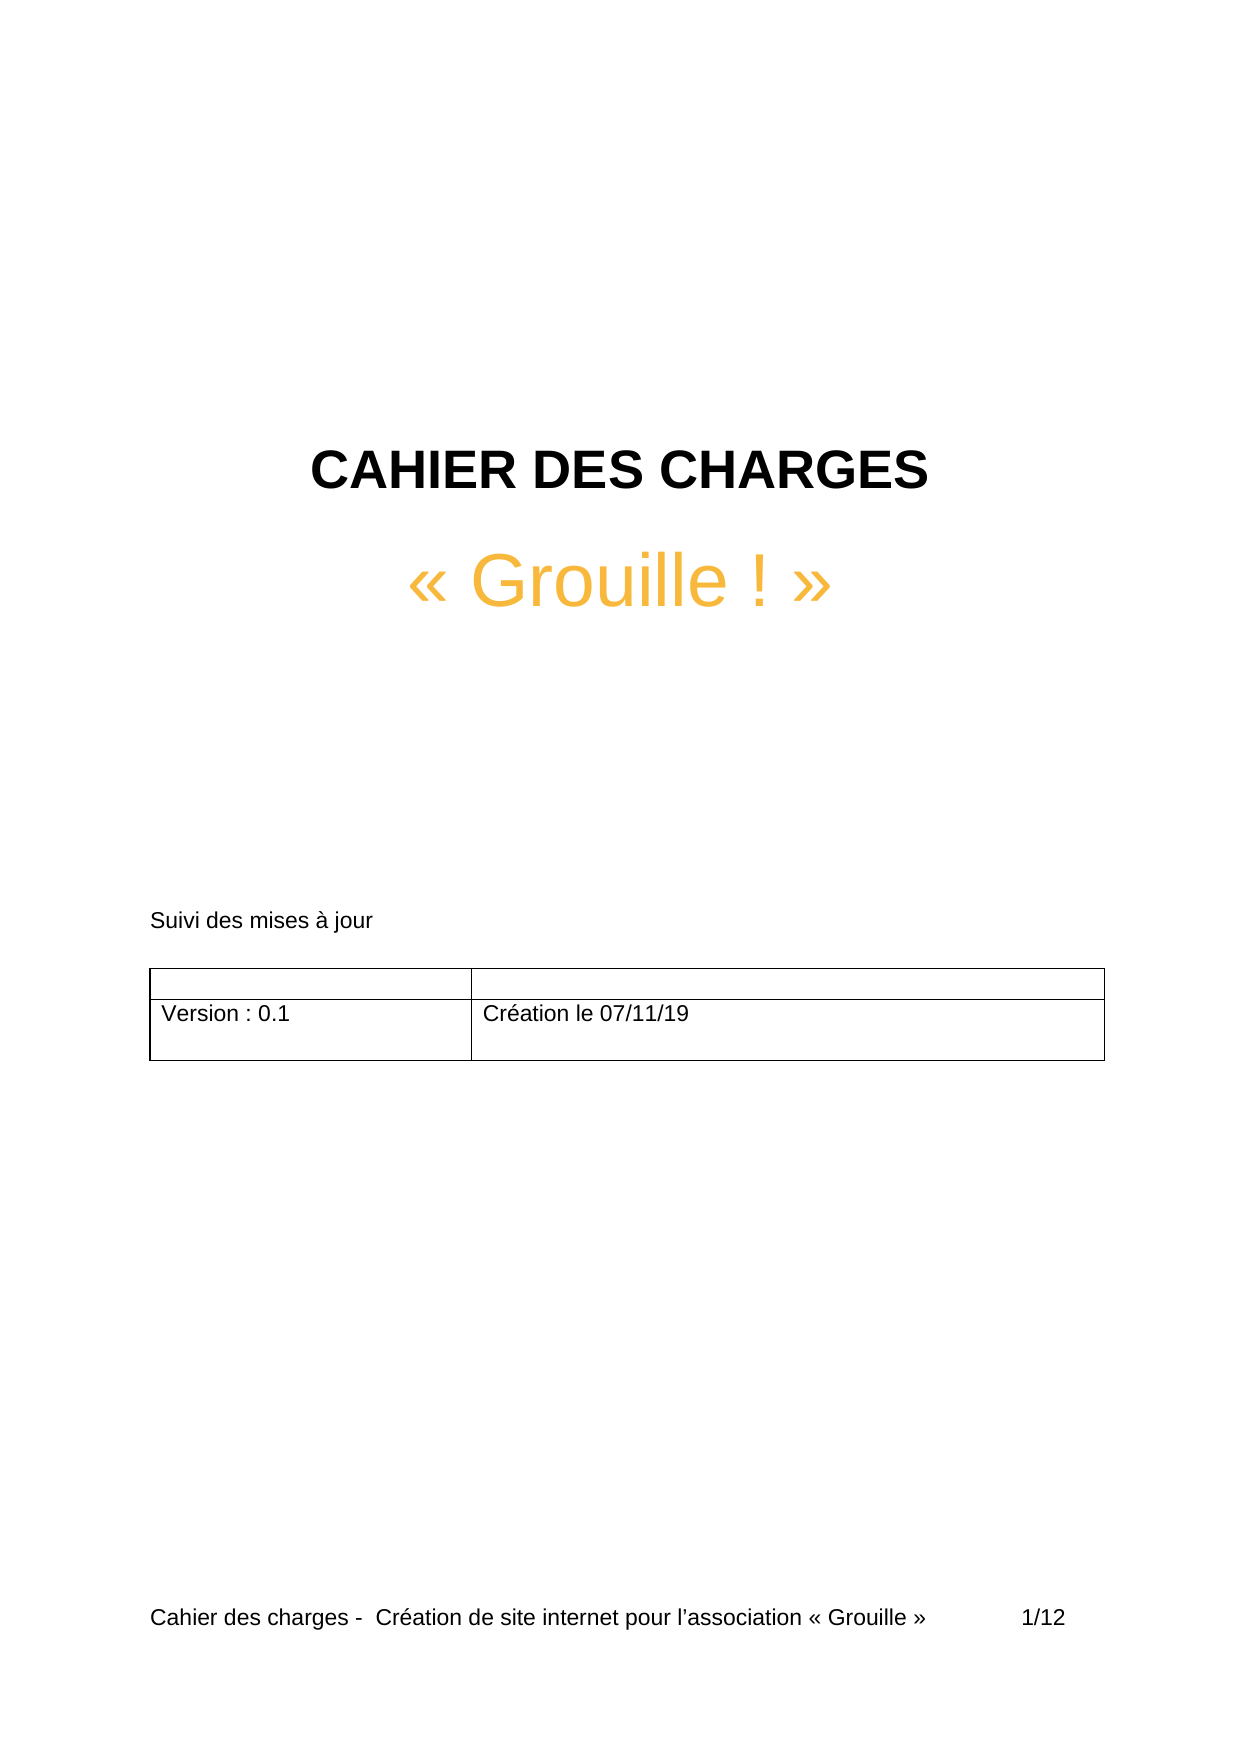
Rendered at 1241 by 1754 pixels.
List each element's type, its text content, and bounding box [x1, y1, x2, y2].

table_header [151, 969, 471, 999]
table_cell Création le 07/11/19 [472, 1000, 1104, 1060]
table_cell Version : 0.1 [151, 1000, 471, 1060]
subtitle CAHIER DES CHARGES [150, 437, 1090, 500]
table_header [472, 969, 1104, 999]
text Suivi des mises à jour [150, 907, 1090, 934]
text « Grouille ! » [150, 536, 1090, 622]
